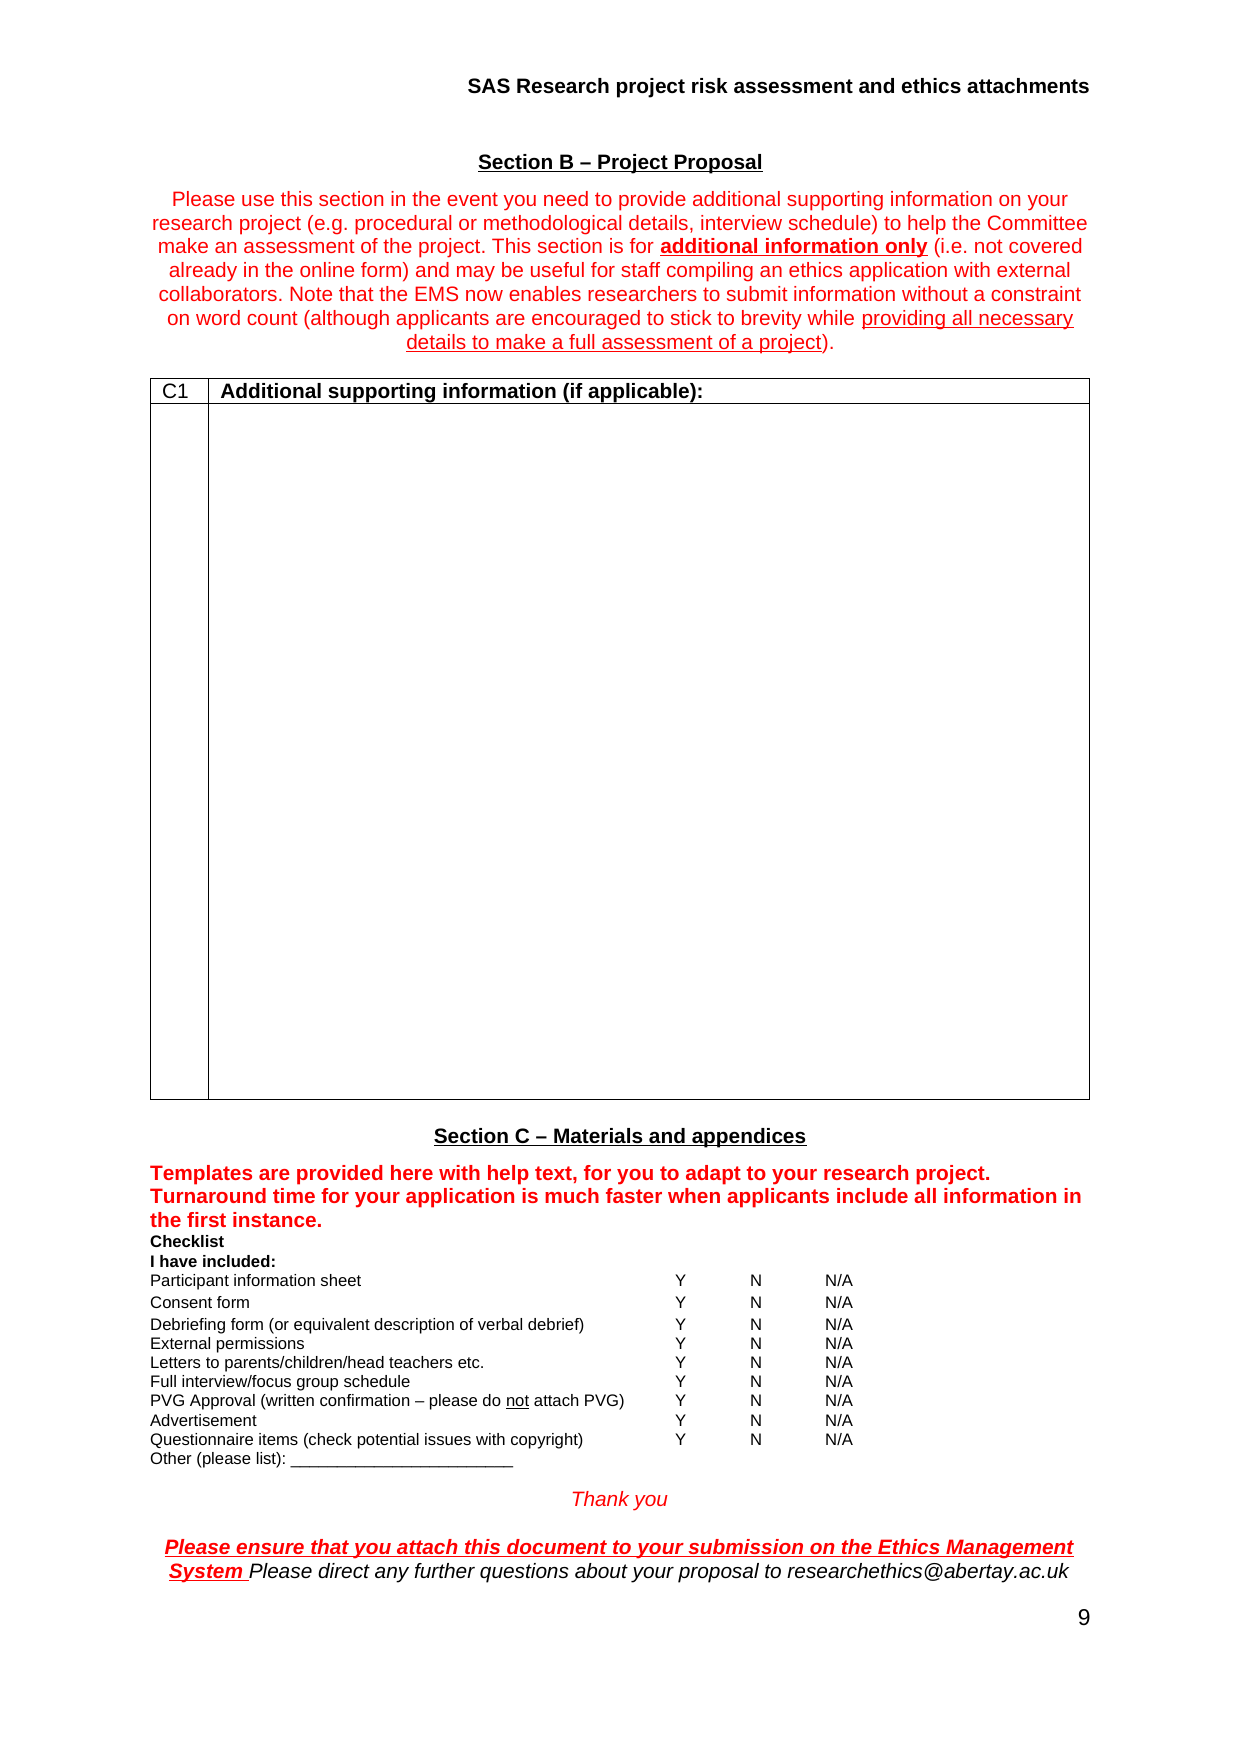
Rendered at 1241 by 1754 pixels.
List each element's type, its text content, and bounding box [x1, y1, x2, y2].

text Thank you [150, 1487, 1090, 1511]
text Please ensure that you attach this document to your submission on the Ethics Management System Please direct any further questions about your proposal to researchethics@abertay.ac.uk [150, 1535, 1090, 1583]
table_cell [209, 404, 1089, 1099]
text Consent form Y N N/A [150, 1293, 1090, 1312]
text External permissions Y N N/A [150, 1334, 1090, 1353]
text Letters to parents/children/head teachers etc. Y N N/A [150, 1353, 1090, 1372]
text I have included: [150, 1251, 1090, 1271]
text Debriefing form (or equivalent description of verbal debrief) Y N N/A [150, 1314, 1090, 1334]
text Section B – Project Proposal [150, 150, 1090, 174]
text PVG Approval (written confirmation – please do not attach PVG) Y N N/A [150, 1391, 1090, 1410]
table_header Additional supporting information (if applicable): [209, 379, 1089, 403]
text Checklist [150, 1232, 1090, 1251]
table_header C1 [151, 379, 208, 403]
table_cell [151, 404, 208, 1099]
text Advertisement Y N N/A [150, 1410, 1090, 1429]
text Section C – Materials and appendices [150, 1124, 1090, 1148]
text Templates are provided here with help text, for you to adapt to your research project. Turnaround time for your application is much faster when applicants include all information in the first instance. [150, 1160, 1090, 1232]
text Questionnaire items (check potential issues with copyright) Y N N/A [150, 1429, 1090, 1449]
text Please use this section in the event you need to provide additional supporting information on your research project (e.g. procedural or methodological details, interview schedule) to help the Committee make an assessment of the project. This section is for additional information only (i.e. not covered already in the online form) and may be useful for staff compiling an ethics application with external collaborators. Note that the EMS now enables researchers to submit information without a constraint on word count (although applicants are encouraged to stick to brevity while providing all necessary details to make a full assessment of a project). [150, 186, 1090, 354]
text Participant information sheet Y N N/A [150, 1271, 1090, 1290]
text Full interview/focus group schedule Y N N/A [150, 1372, 1090, 1391]
text Other (please list): ________________________ [150, 1449, 1090, 1468]
